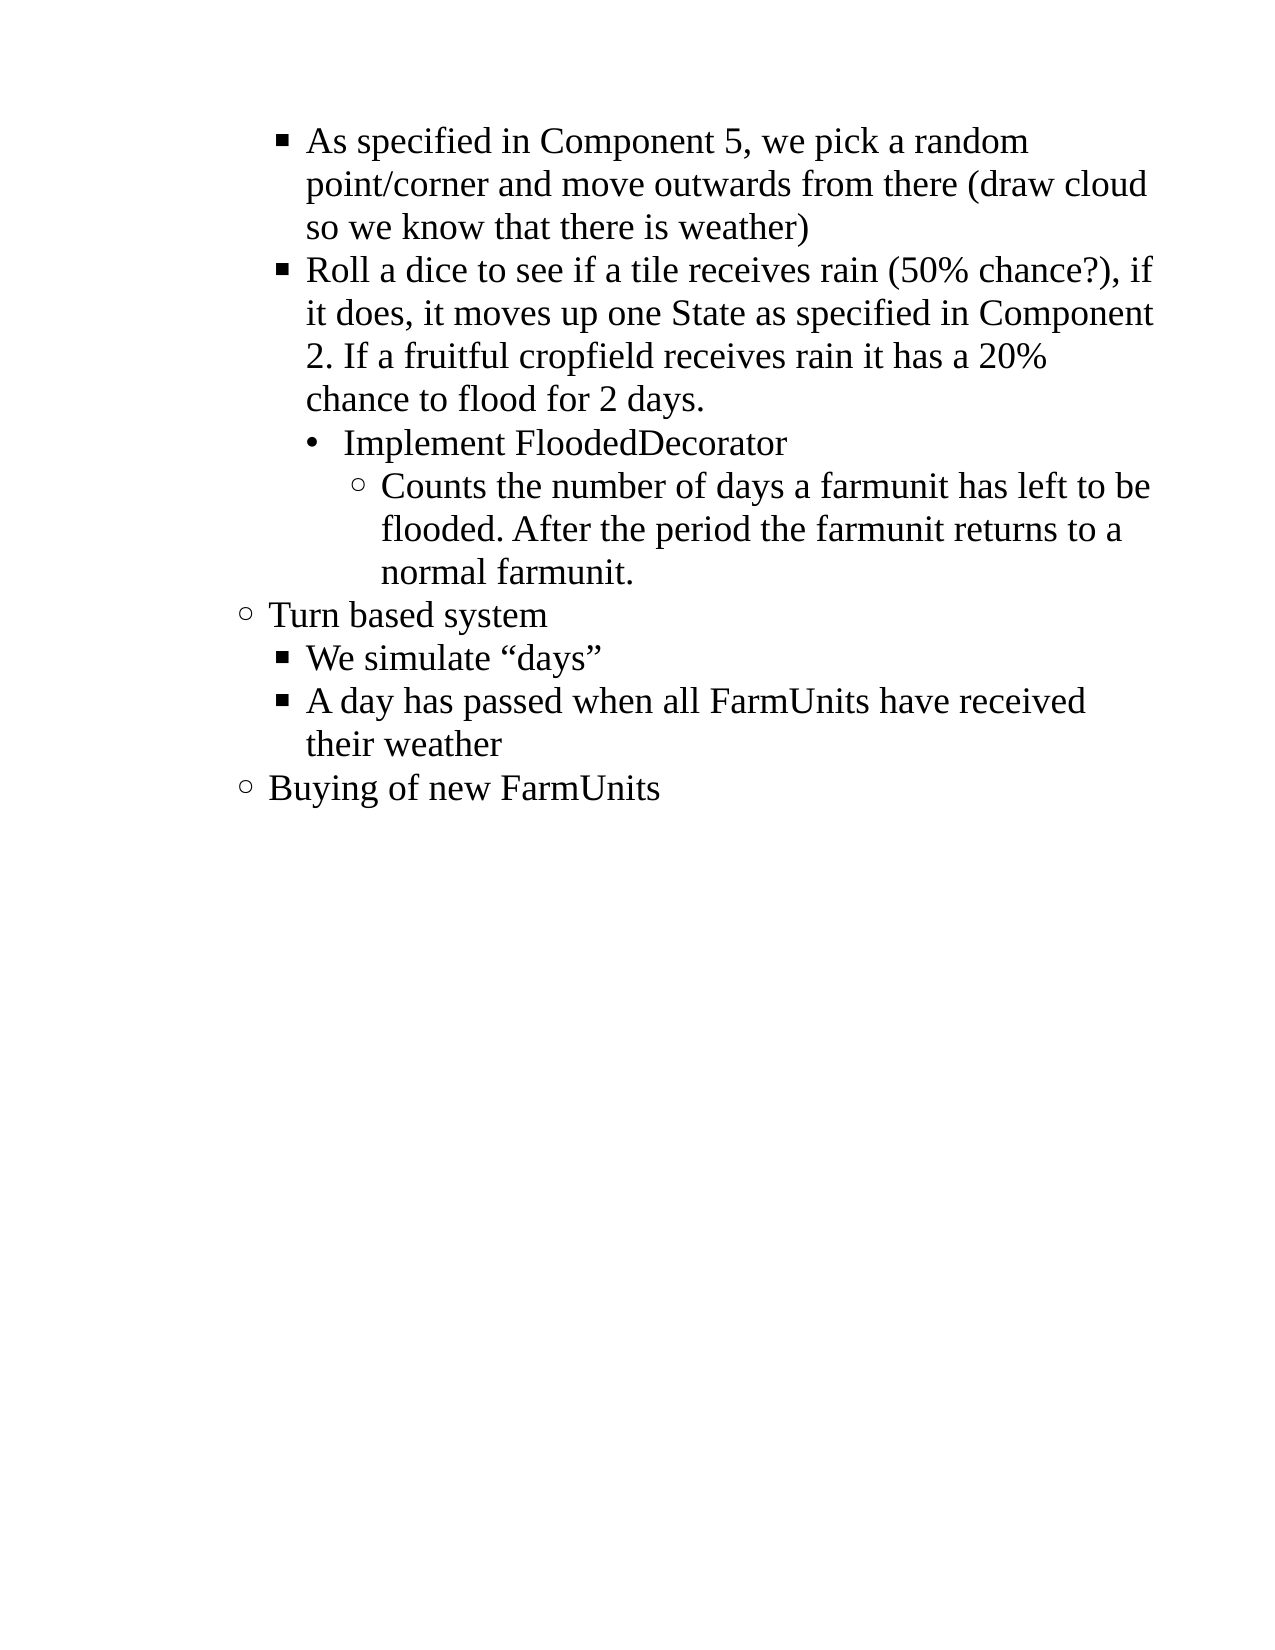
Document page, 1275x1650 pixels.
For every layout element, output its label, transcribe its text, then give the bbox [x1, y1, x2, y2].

list Roll a dice to see if a tile receives rain (50% chance?), if it does, it moves up one State as specified in Component 2. If a fruitful cropfield receives rain it has a 20% chance to flood for 2 days. [268, 247, 1157, 420]
list A day has passed when all FarmUnits have received their weather [268, 679, 1157, 765]
list Counts the number of days a farmunit has left to be flooded. After the period the farmunit returns to a normal farmunit. [343, 463, 1157, 592]
list Implement FloodedDecorator [306, 420, 1157, 463]
list Turn based system [231, 592, 1157, 636]
list As specified in Component 5, we pick a random point/corner and move outwards from there (draw cloud so we know that there is weather) [268, 118, 1157, 247]
list We simulate “days” [268, 636, 1157, 679]
list Buying of new FarmUnits [231, 765, 1157, 808]
